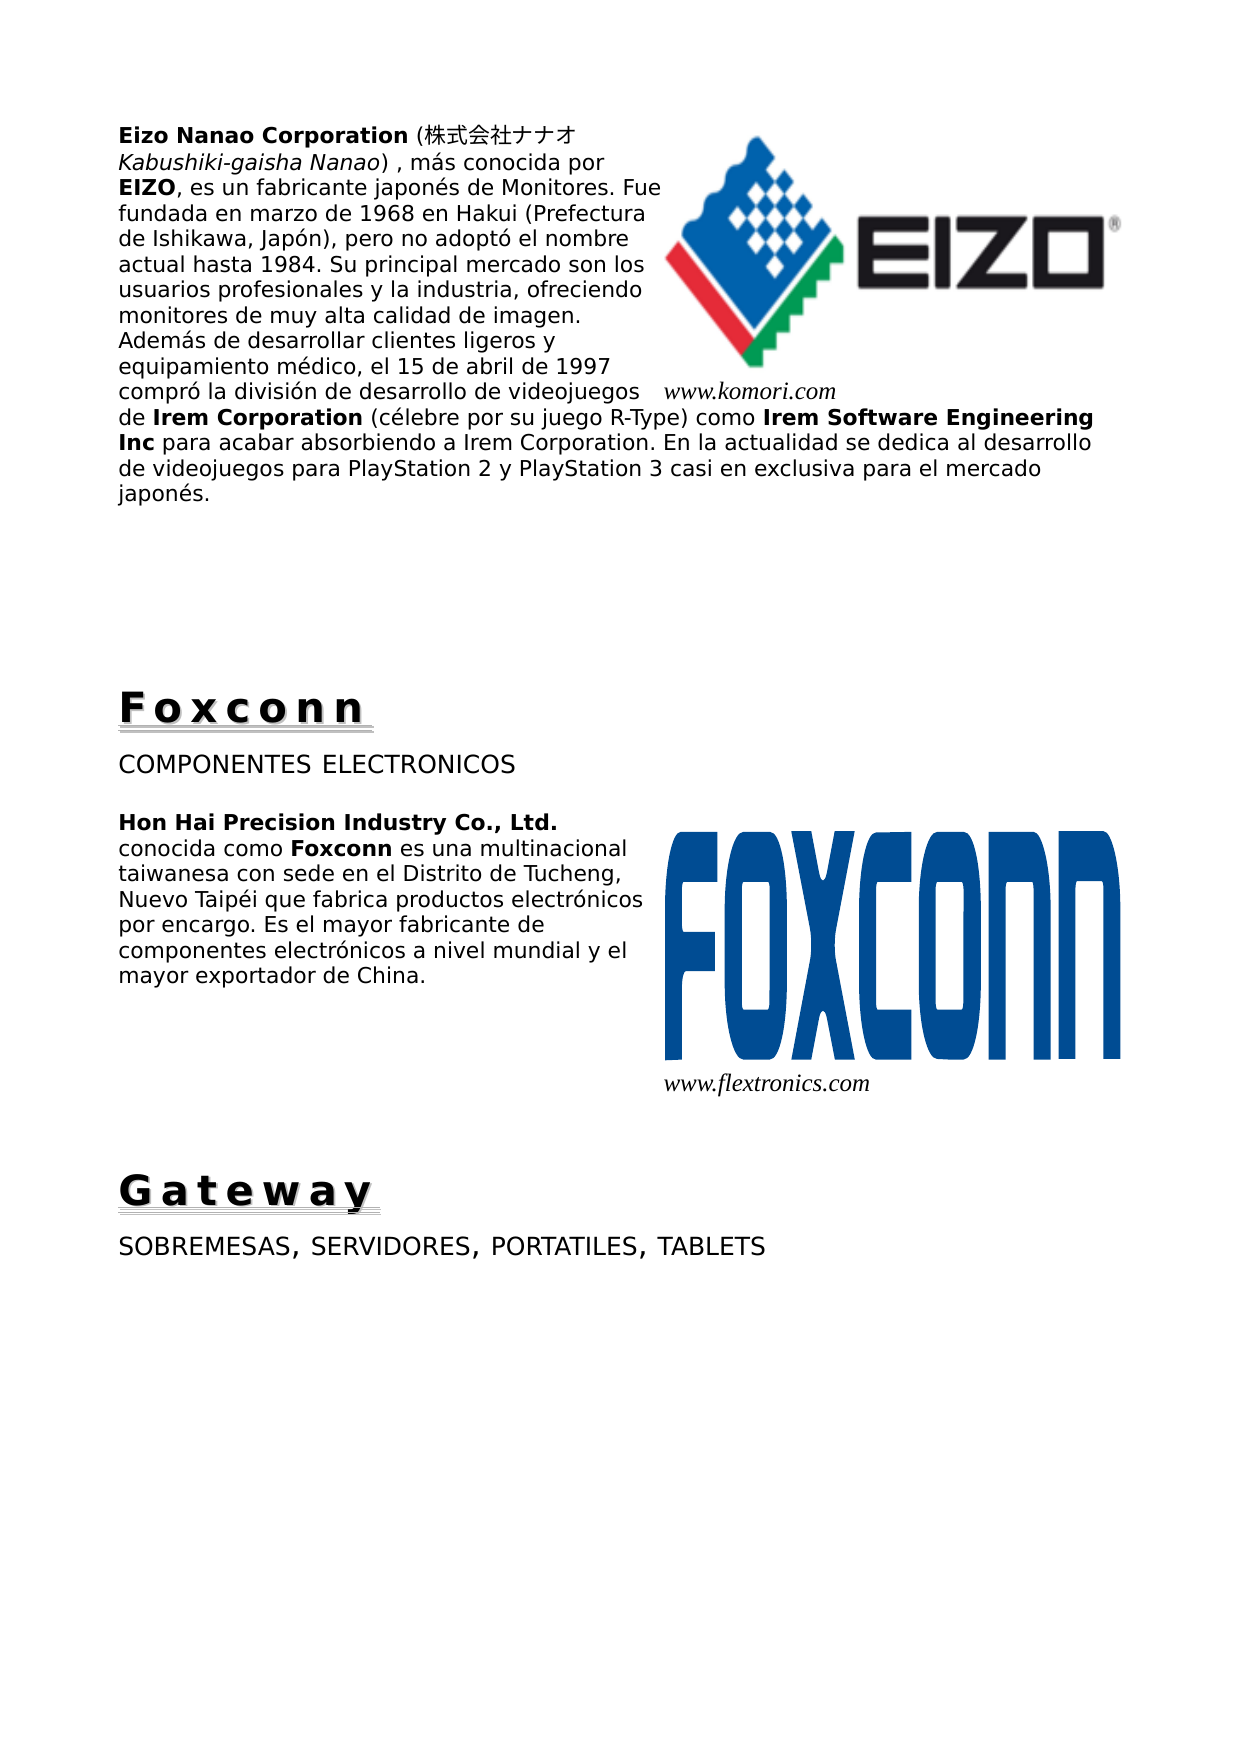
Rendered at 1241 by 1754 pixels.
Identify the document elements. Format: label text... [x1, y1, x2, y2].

text Foxconn [118, 684, 1122, 733]
text componentes electronicos [118, 744, 1122, 781]
text www.komori.com [663, 377, 1122, 405]
text sobremesas, servidores, portatiles, tablets [118, 1227, 1122, 1263]
text www.flextronics.com [663, 823, 1122, 1097]
text Gateway [118, 1166, 1122, 1215]
text Eizo Nanao Corporation (株式会社ナナオ Kabushiki-gaisha Nanao) , más conocida por EIZO, es un fabricante japonés de Monitores. Fue fundada en marzo de 1968 en Hakui (Prefectura de Ishikawa, Japón), pero no adoptó el nombre actual hasta 1984. Su principal mercado son los usuarios profesionales y la industria, ofreciendo monitores de muy alta calidad de imagen. Además de desarrollar clientes ligeros y equipamiento médico, el 15 de abril de 1997 compró la división de desarrollo de videojuegos de Irem Corporation (célebre por su juego R-Type) como Irem Software Engineering Inc para acabar absorbiendo a Irem Corporation. En la actualidad se dedica al desarrollo de videojuegos para PlayStation 2 y PlayStation 3 casi en exclusiva para el mercado japonés. [118, 118, 1122, 507]
picture [663, 130, 1123, 377]
text Hon Hai Precision Industry Co., Ltd. conocida como Foxconn es una multinacional taiwanesa con sede en el Distrito de Tucheng, Nuevo Taipéi que fabrica productos electrónicos por encargo. Es el mayor fabricante de componentes electrónicos a nivel mundial y el mayor exportador de China. [118, 810, 1122, 989]
